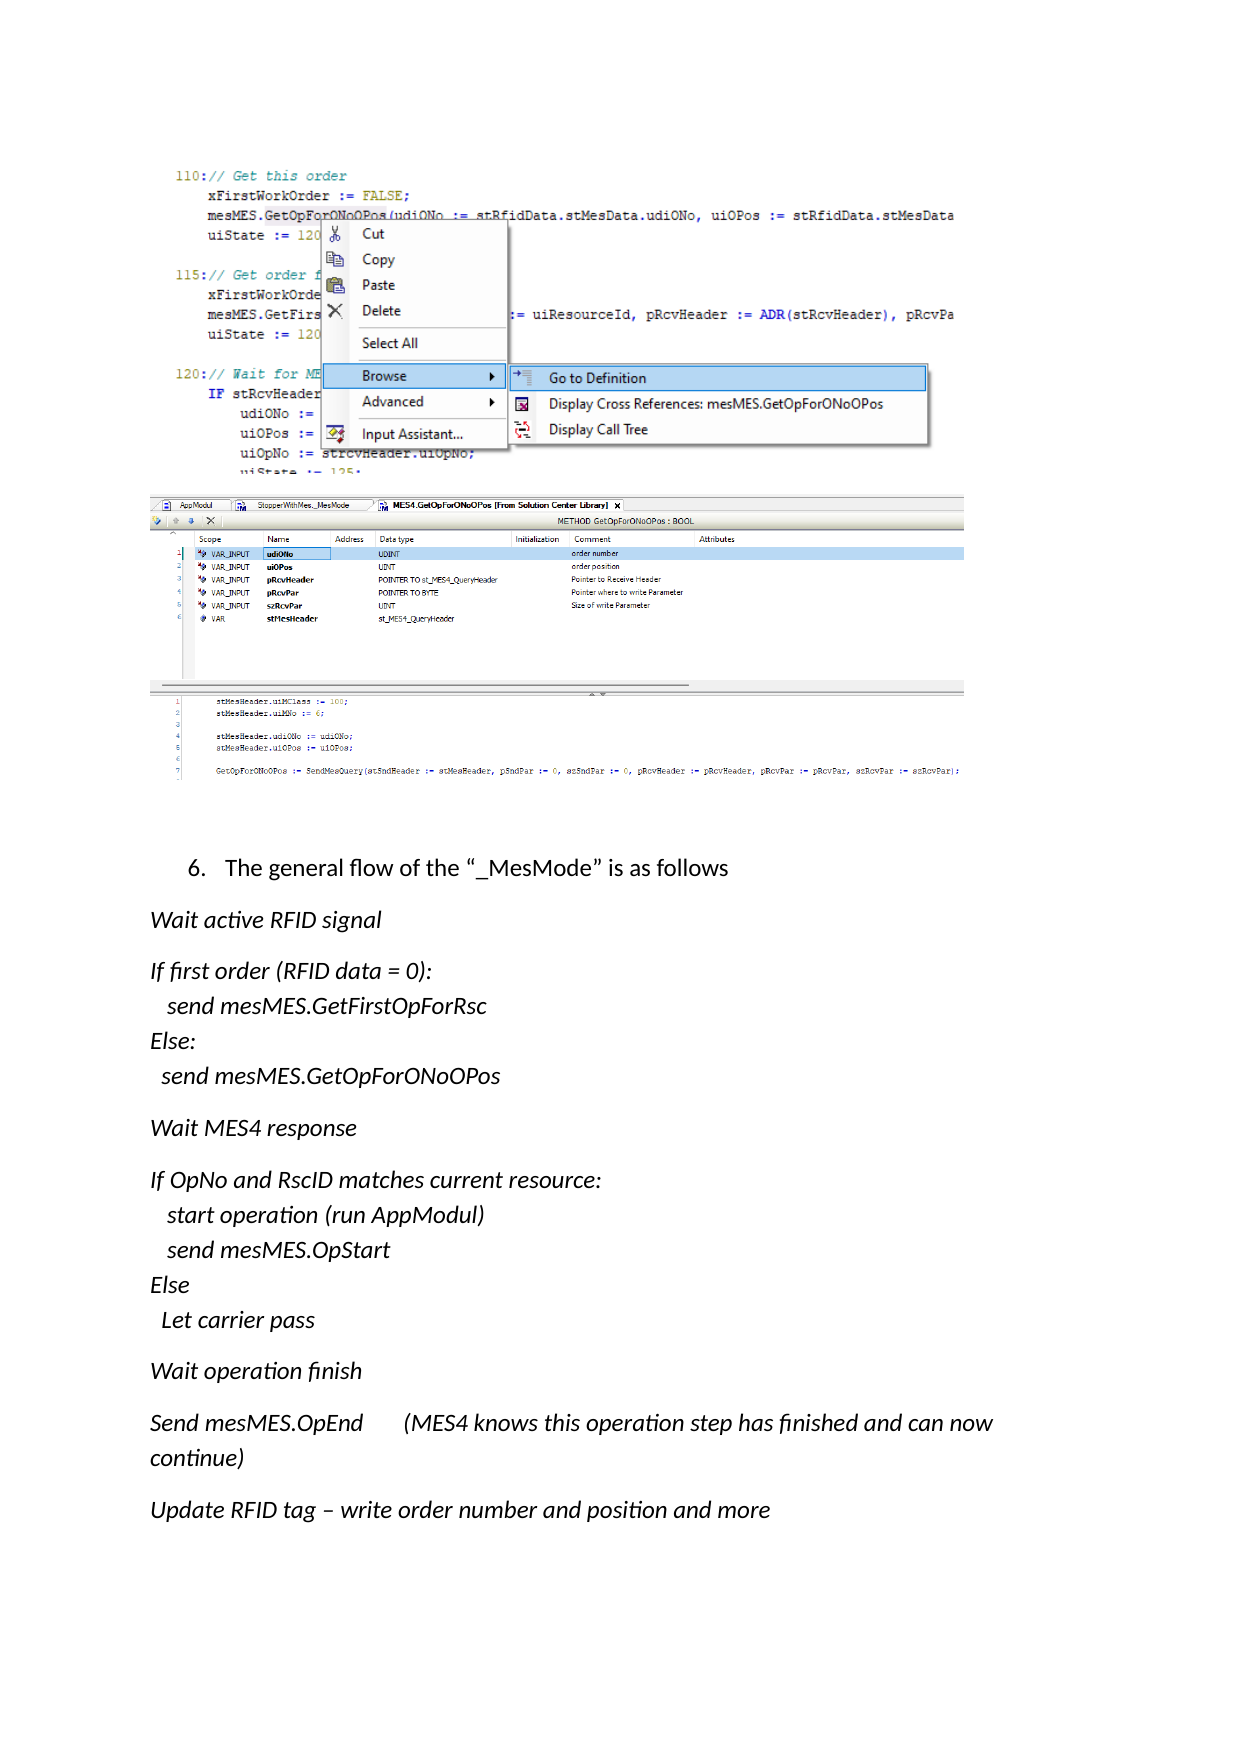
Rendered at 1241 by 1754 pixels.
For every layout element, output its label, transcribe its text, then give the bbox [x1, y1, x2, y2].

text If first order (RFID data = 0): send mesMES.GetFirstOpForRsc Else: send mesMES.GetOpForONoOPos [150, 955, 1090, 1091]
text Wait active RFID signal [150, 904, 1090, 934]
text Wait MES4 response [150, 1112, 1090, 1143]
text If OpNo and RscID matches current resource: start operation (run AppModul) send mesMES.OpStart Else Let carrier pass [150, 1164, 1090, 1334]
text Send mesMES.OpEnd (MES4 knows this operation step has finished and can now continue) [150, 1407, 1090, 1473]
list The general flow of the “_MesMode” is as follows [187, 852, 1090, 883]
text Wait operation finish [150, 1355, 1090, 1386]
text Update RFID tag – write order number and position and more [150, 1494, 1090, 1524]
